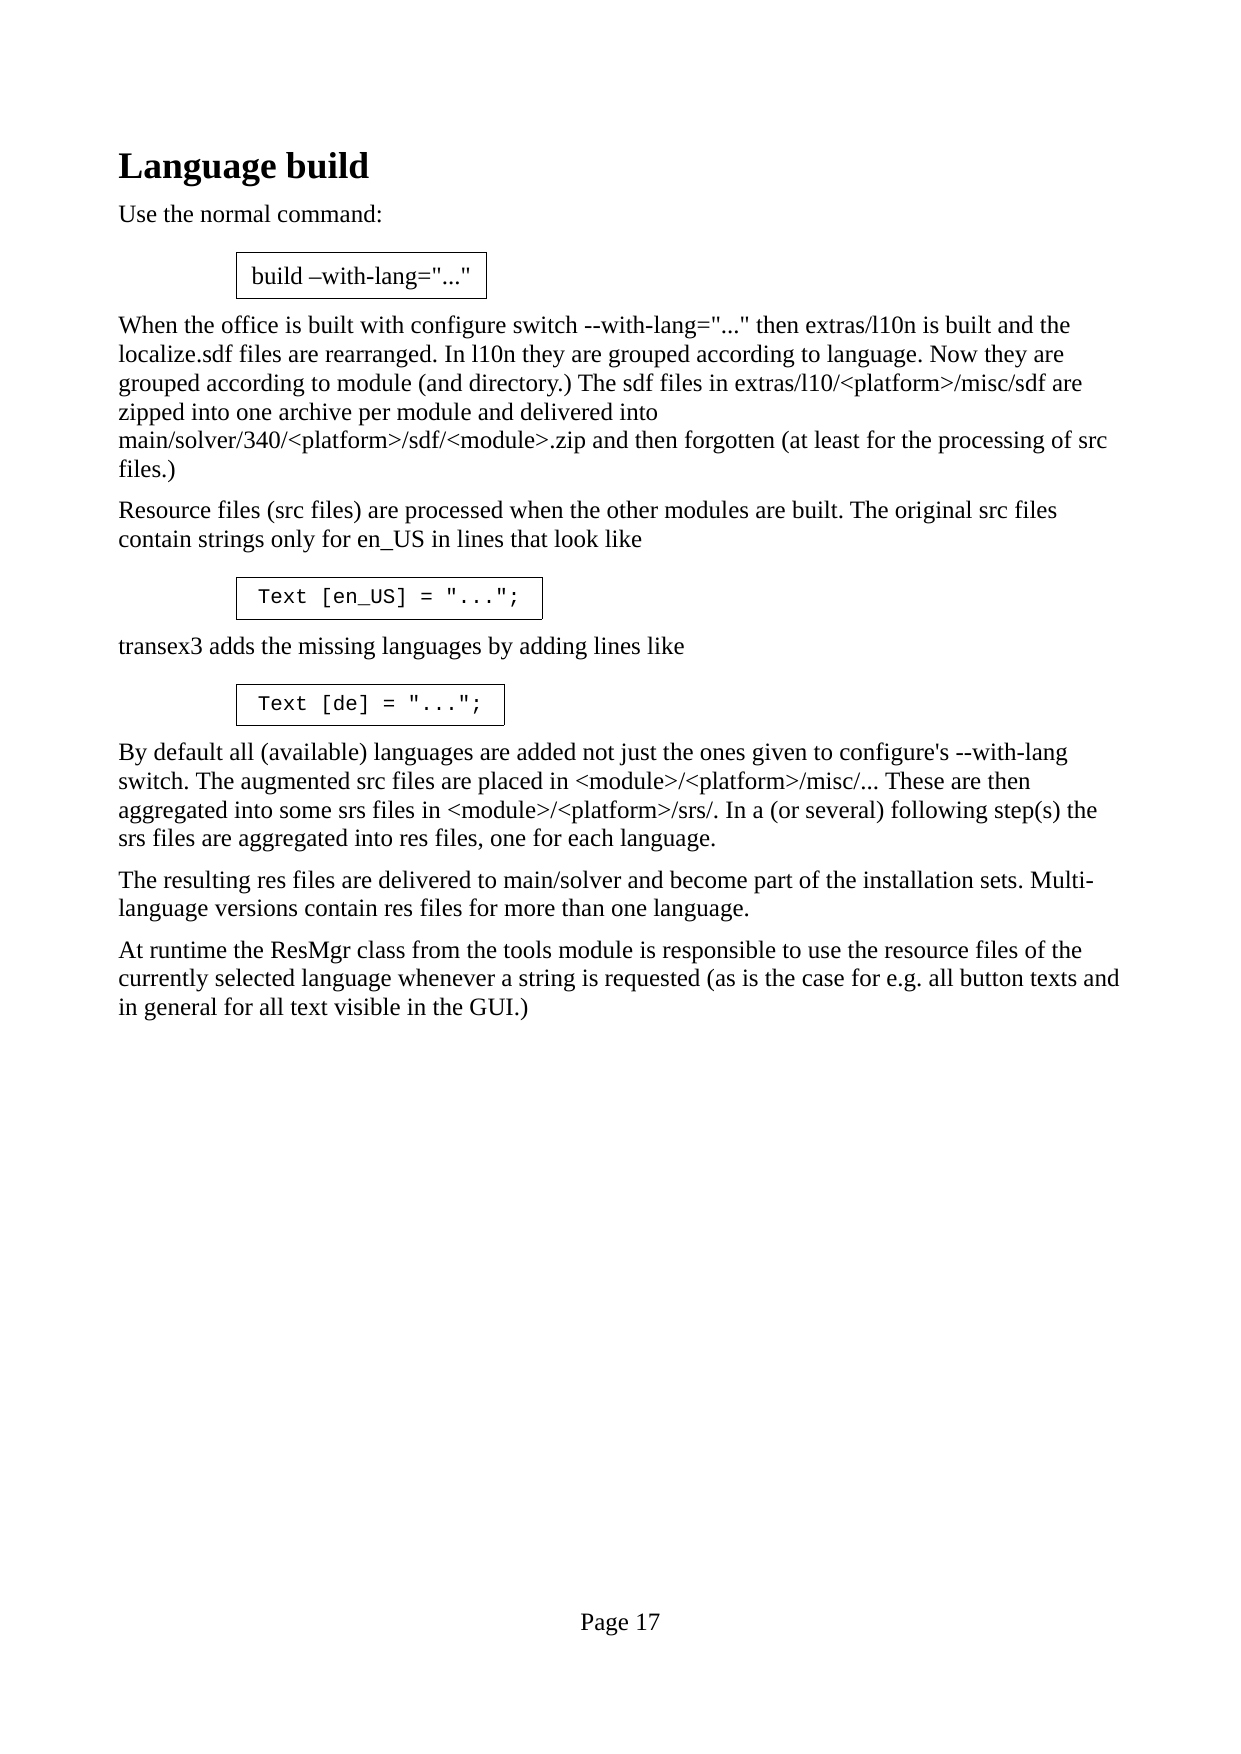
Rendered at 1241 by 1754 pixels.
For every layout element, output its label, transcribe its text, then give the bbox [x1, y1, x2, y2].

text At runtime the ResMgr class from the tools module is responsible to use the resource files of the currently selected language whenever a string is requested (as is the case for e.g. all button texts and in general for all text visible in the GUI.) [118, 935, 1122, 1021]
text Text [de] = "..."; [245, 693, 495, 716]
text The resulting res files are delivered to main/solver and become part of the installation sets. Multi-language versions contain res files for more than one language. [118, 865, 1122, 922]
text By default all (available) languages are added not just the ones given to configure's --with-lang switch. The augmented src files are placed in <module>/<platform>/misc/... These are then aggregated into some srs files in <module>/<platform>/srs/. In a (or several) following step(s) the srs files are aggregated into res files, one for each language. [118, 672, 1122, 852]
text When the office is built with configure switch --with-lang="..." then extras/l10n is built and the localize.sdf files are rearranged. In l10n they are grouped according to language. Now they are grouped according to module (and directory.) The sdf files in extras/l10/<platform>/misc/sdf are zipped into one archive per module and delivered into main/solver/340/<platform>/sdf/<module>.zip and then forgotten (at least for the processing of src files.) [118, 240, 1122, 483]
text Resource files (src files) are processed when the other modules are built. The original src files contain strings only for en_US in lines that look like [118, 495, 1122, 553]
text Use the normal command: [118, 199, 1122, 227]
text build –with-lang="..." [245, 261, 477, 289]
text transex3 adds the missing languages by adding lines like [118, 565, 1122, 659]
subtitle Language build [118, 143, 1122, 186]
text Text [en_US] = "..."; [245, 586, 533, 610]
